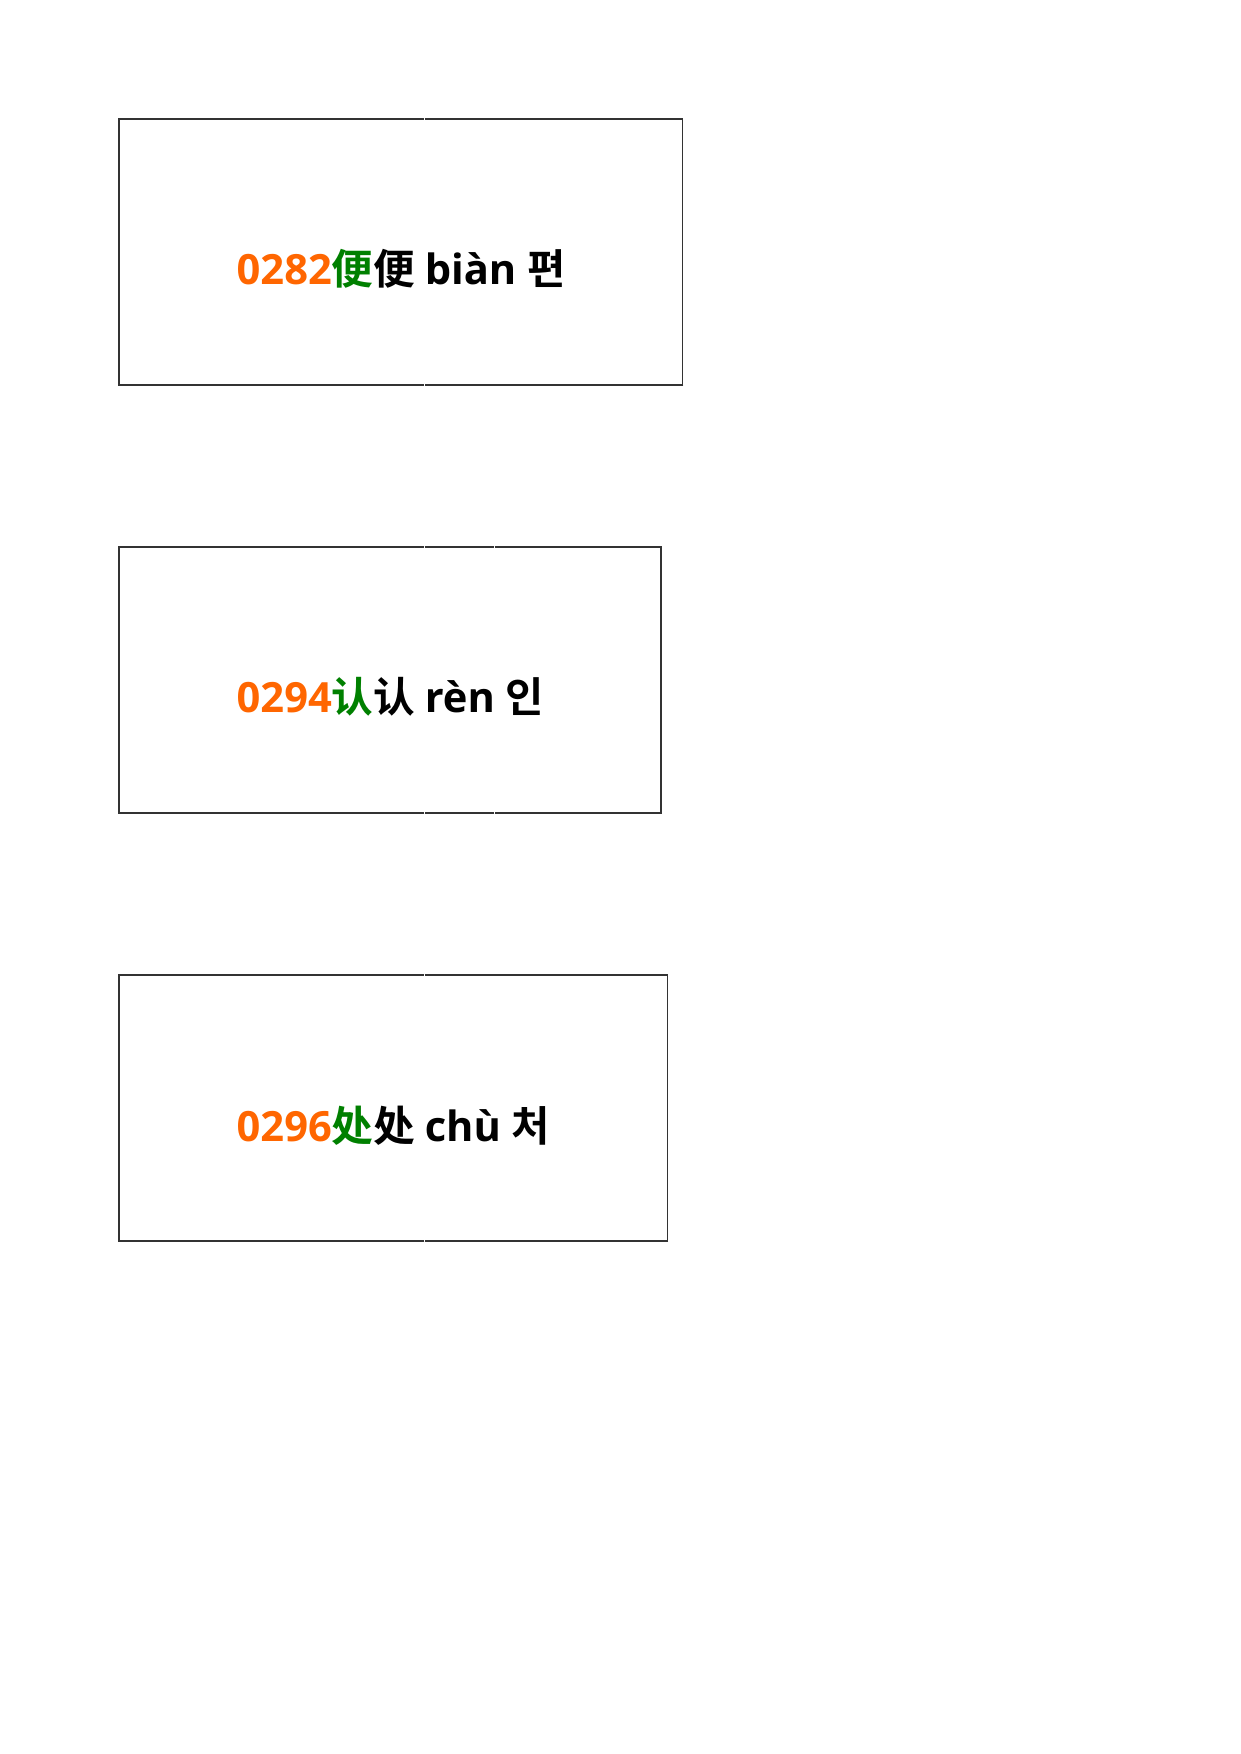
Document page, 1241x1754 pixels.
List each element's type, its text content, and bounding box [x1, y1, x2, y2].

text 0294认认 rèn 인 [120, 547, 660, 813]
text [683, 118, 1122, 386]
text 0282便便 biàn 편 [120, 119, 682, 385]
text [668, 974, 1122, 1242]
text [662, 546, 1122, 814]
text 0296处处 chù 처 [120, 975, 667, 1241]
